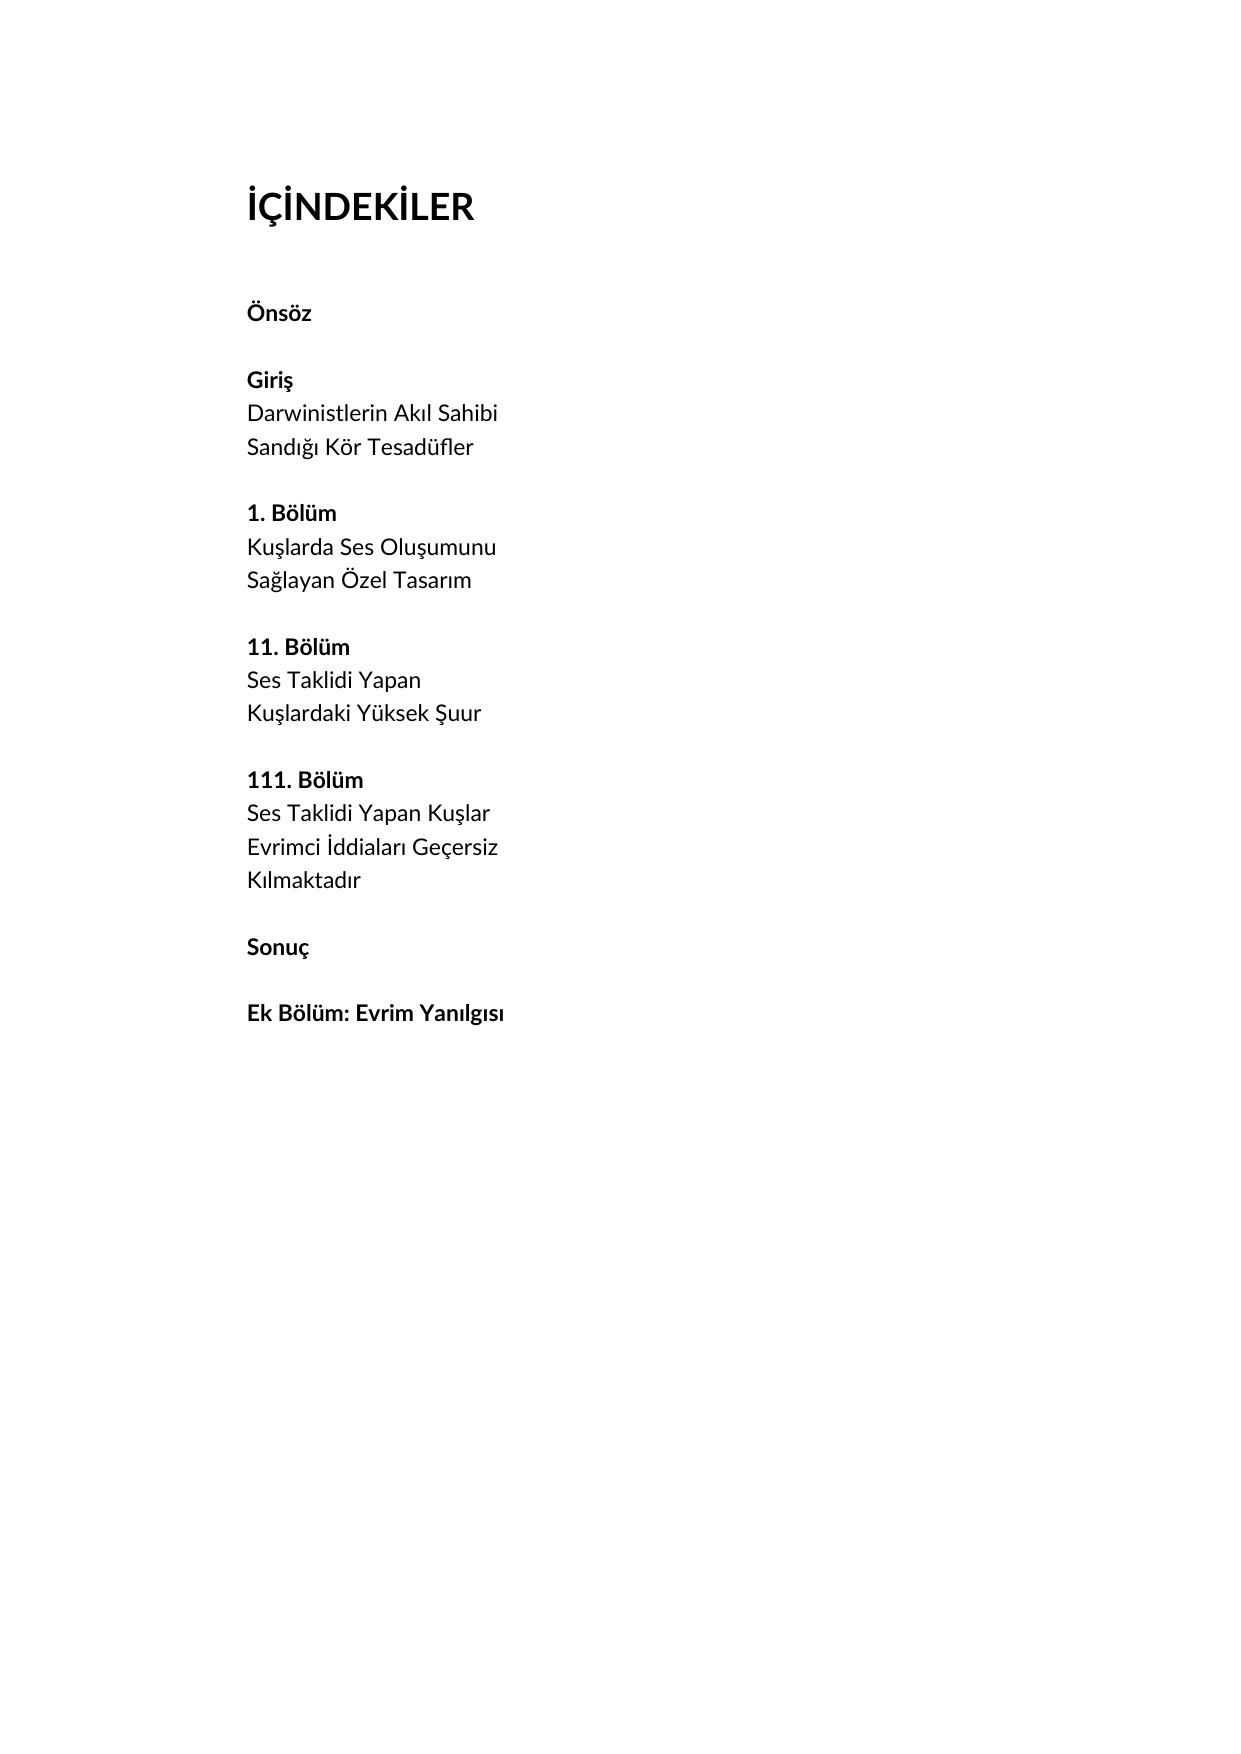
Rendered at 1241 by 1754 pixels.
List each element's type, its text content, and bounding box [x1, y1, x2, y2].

text Sonuç [187, 928, 1035, 962]
text Kuşlardaki Yüksek Şuur [187, 695, 1035, 728]
text Giriş [187, 362, 1035, 395]
text İÇİNDEKİLER [187, 183, 1035, 228]
text Kuşlarda Ses Oluşumunu [187, 528, 1035, 562]
text Kılmaktadır [187, 862, 1035, 895]
text Ek Bölüm: Evrim Yanılgısı [187, 995, 1035, 1028]
text 1. Bölüm [187, 495, 1035, 528]
text Sağlayan Özel Tasarım [187, 562, 1035, 595]
text Darwinistlerin Akıl Sahibi [187, 395, 1035, 428]
text Ses Taklidi Yapan [187, 662, 1035, 695]
text Evrimci İddiaları Geçersiz [187, 828, 1035, 862]
text Önsöz [187, 295, 1035, 328]
text 11. Bölüm [187, 628, 1035, 662]
text Sandığı Kör Tesadüfler [187, 428, 1035, 462]
text Ses Taklidi Yapan Kuşlar [187, 795, 1035, 828]
text 111. Bölüm [187, 762, 1035, 795]
